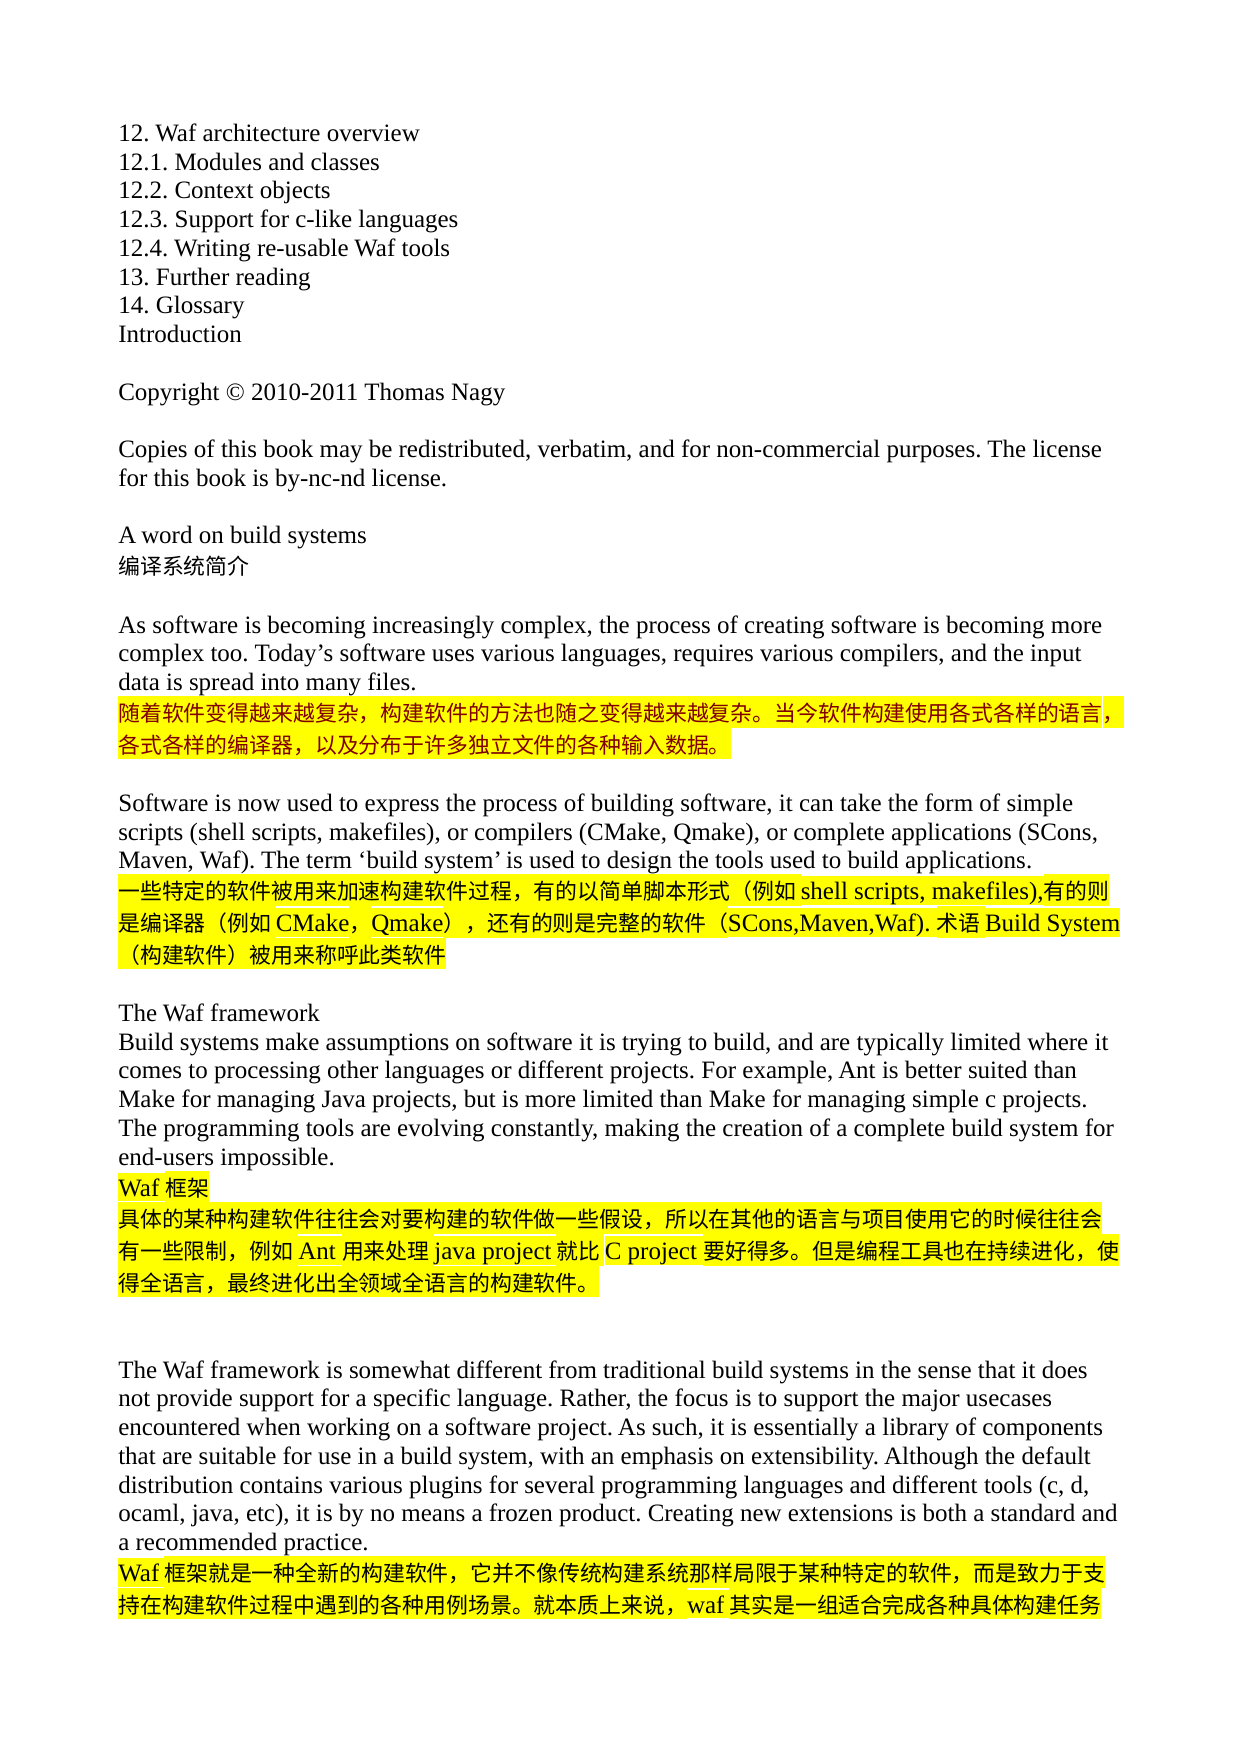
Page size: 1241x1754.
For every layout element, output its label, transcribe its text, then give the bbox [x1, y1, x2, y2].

text The Waf framework [118, 998, 1122, 1027]
text A word on build systems [118, 521, 1122, 549]
text Introduction [118, 319, 1122, 348]
text 12.3. Support for c-like languages [118, 204, 1122, 233]
text 一些特定的软件被用来加速构建软件过程，有的以简单脚本形式（例如shell scripts, makefiles),有的则是编译器（例如CMake，Qmake），还有的则是完整的软件（SCons,Maven,Waf). 术语Build System [118, 874, 1122, 938]
text Waf 框架 [118, 1171, 1122, 1202]
text Copyright © 2010-2011 Thomas Nagy [118, 377, 1122, 406]
text （构建软件）被用来称呼此类软件 [118, 938, 1122, 969]
text 12.4. Writing re-usable Waf tools [118, 233, 1122, 262]
text 14. Glossary [118, 291, 1122, 319]
text As software is becoming increasingly complex, the process of creating software is becoming more complex too. Today’s software uses various languages, requires various compilers, and the input data is spread into many files. [118, 610, 1122, 696]
text 13. Further reading [118, 262, 1122, 291]
text Build systems make assumptions on software it is trying to build, and are typically limited where it comes to processing other languages or different projects. For example, Ant is better suited than Make for managing Java projects, but is more limited than Make for managing simple c projects. The programming tools are evolving constantly, making the creation of a complete build system for end-users impossible. [118, 1027, 1122, 1171]
text Copies of this book may be redistributed, verbatim, and for non-commercial purposes. The license for this book is by-nc-nd license. [118, 434, 1122, 492]
text 12. Waf architecture overview [118, 118, 1122, 147]
text 12.2. Context objects [118, 176, 1122, 204]
text 编译系统简介 [118, 549, 1122, 581]
text Waf框架就是一种全新的构建软件，它并不像传统构建系统那样局限于某种特定的软件，而是致力于支持在构建软件过程中遇到的各种用例场景。就本质上来说，waf其实是一组适合完成各种具体构建任务 [118, 1556, 1122, 1619]
text 具体的某种构建软件往往会对要构建的软件做一些假设，所以在其他的语言与项目使用它的时候往往会有一些限制，例如 Ant 用来处理 java project就比C project 要好得多。但是编程工具也在持续进化，使得全语言，最终进化出全领域全语言的构建软件。 [118, 1202, 1122, 1297]
text Software is now used to express the process of building software, it can take the form of simple scripts (shell scripts, makefiles), or compilers (CMake, Qmake), or complete applications (SCons, Maven, Waf). The term ‘build system’ is used to design the tools used to build applications. [118, 788, 1122, 874]
text 随着软件变得越来越复杂，构建软件的方法也随之变得越来越复杂。当今软件构建使用各式各样的语言，各式各样的编译器，以及分布于许多独立文件的各种输入数据。 [118, 696, 1122, 759]
text The Waf framework is somewhat different from traditional build systems in the sense that it does not provide support for a specific language. Rather, the focus is to support the major usecases encountered when working on a software project. As such, it is essentially a library of components that are suitable for use in a build system, with an emphasis on extensibility. Although the default distribution contains various plugins for several programming languages and different tools (c, d, ocaml, java, etc), it is by no means a frozen product. Creating new extensions is both a standard and a recommended practice. [118, 1355, 1122, 1556]
text 12.1. Modules and classes [118, 147, 1122, 176]
